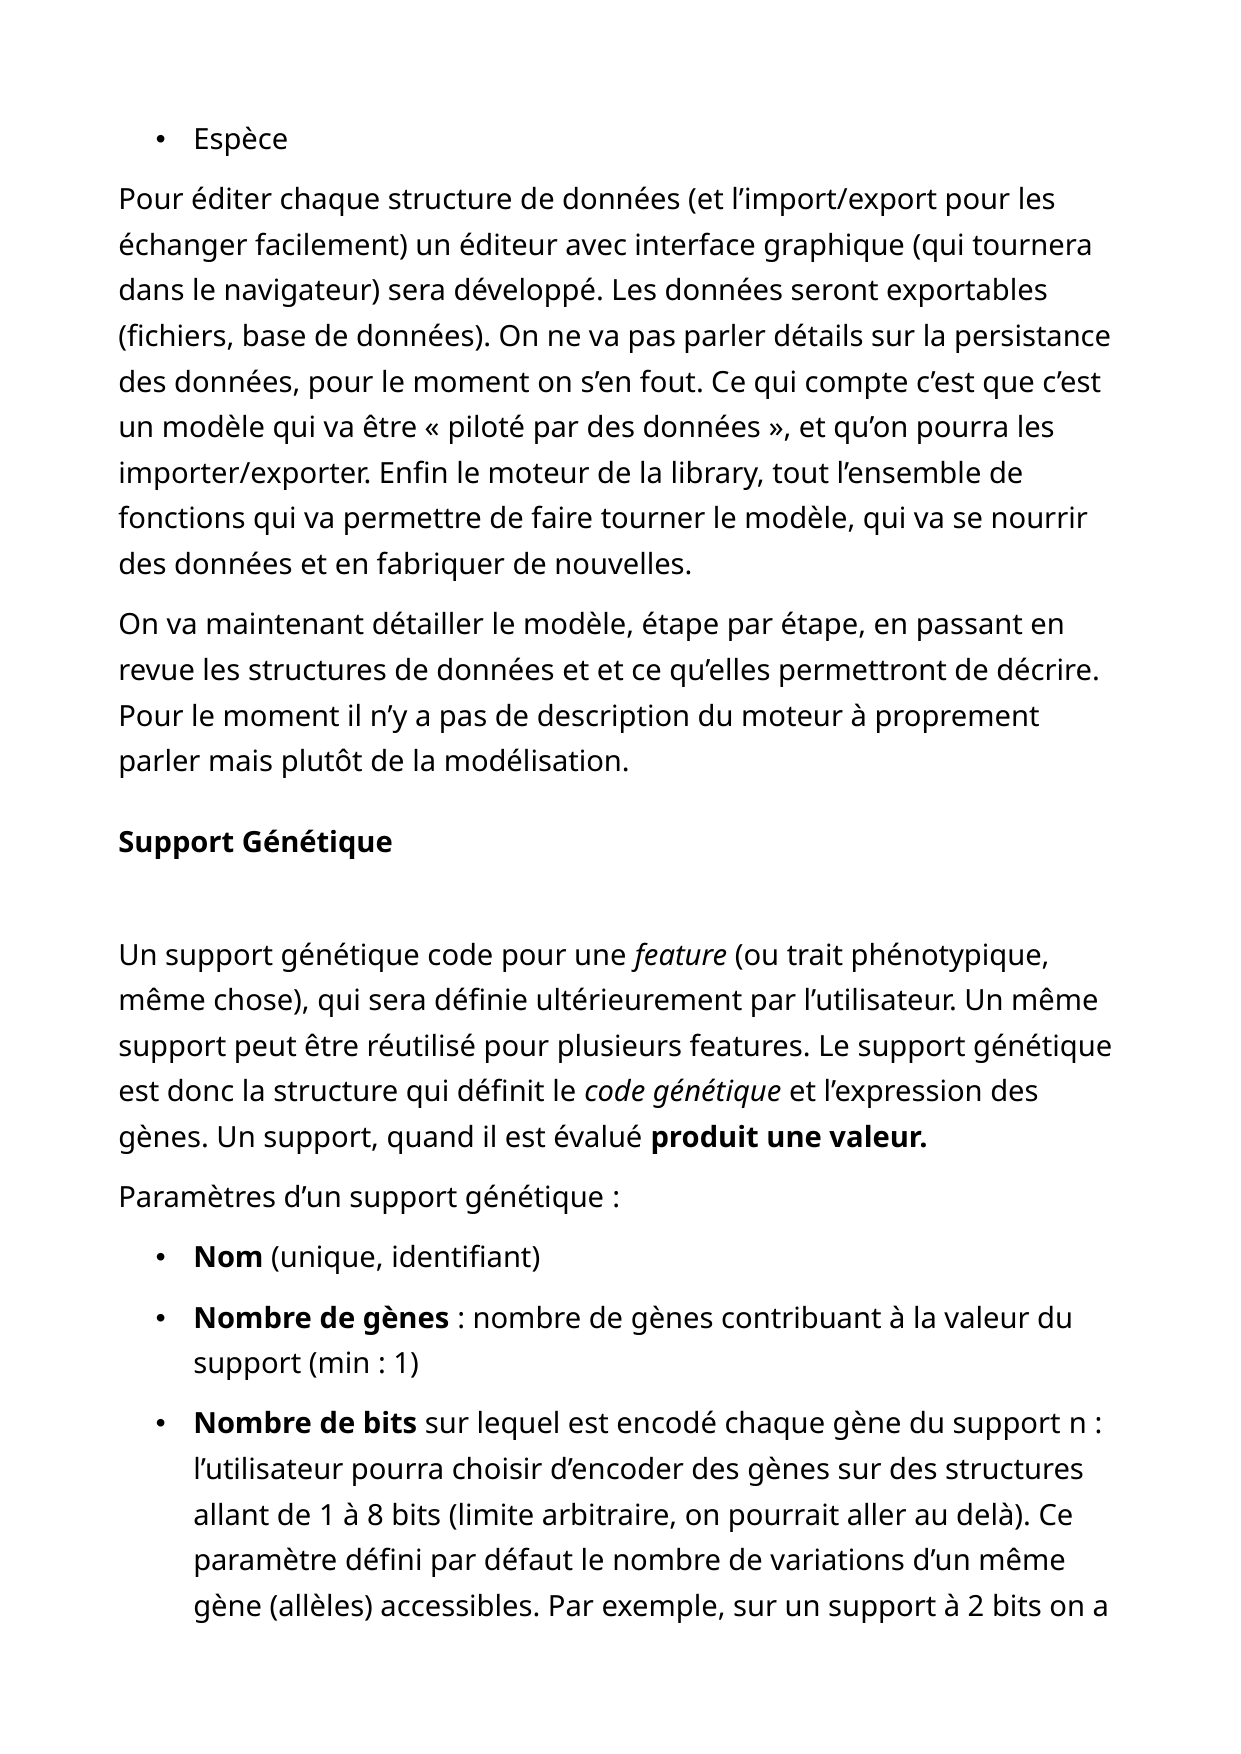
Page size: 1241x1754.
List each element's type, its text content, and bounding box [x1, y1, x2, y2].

list Nombre de gènes : nombre de gènes contribuant à la valeur du support (min : 1) [156, 1297, 1122, 1382]
text Paramètres d’un support génétique : [118, 1177, 1122, 1216]
list Nombre de bits sur lequel est encodé chaque gène du support n : l’utilisateur pourra choisir d’encoder des gènes sur des structures allant de 1 à 8 bits (limite arbitraire, on pourrait aller au delà). Ce paramètre défini par défaut le nombre de variations d’un même gène (allèles) accessibles. Par exemple, sur un support à 2 bits on a [156, 1403, 1122, 1625]
list Espèce [156, 118, 1122, 158]
list Nom (unique, identifiant) [156, 1237, 1122, 1276]
subtitle Support Génétique [118, 821, 1122, 861]
text On va maintenant détailler le modèle, étape par étape, en passant en revue les structures de données et et ce qu’elles permettront de décrire. Pour le moment il n’y a pas de description du moteur à proprement parler mais plutôt de la modélisation. [118, 603, 1122, 780]
text Pour éditer chaque structure de données (et l’import/export pour les échanger facilement) un éditeur avec interface graphique (qui tournera dans le navigateur) sera développé. Les données seront exportables (fichiers, base de données). On ne va pas parler détails sur la persistance des données, pour le moment on s’en fout. Ce qui compte c’est que c’est un modèle qui va être « piloté par des données », et qu’on pourra les importer/exporter. Enfin le moteur de la library, tout l’ensemble de fonctions qui va permettre de faire tourner le modèle, qui va se nourrir des données et en fabriquer de nouvelles. [118, 178, 1122, 583]
text Un support génétique code pour une feature (ou trait phénotypique, même chose), qui sera définie ultérieurement par l’utilisateur. Un même support peut être réutilisé pour plusieurs features. Le support génétique est donc la structure qui définit le code génétique et l’expression des gènes. Un support, quand il est évalué produit une valeur. [118, 934, 1122, 1156]
